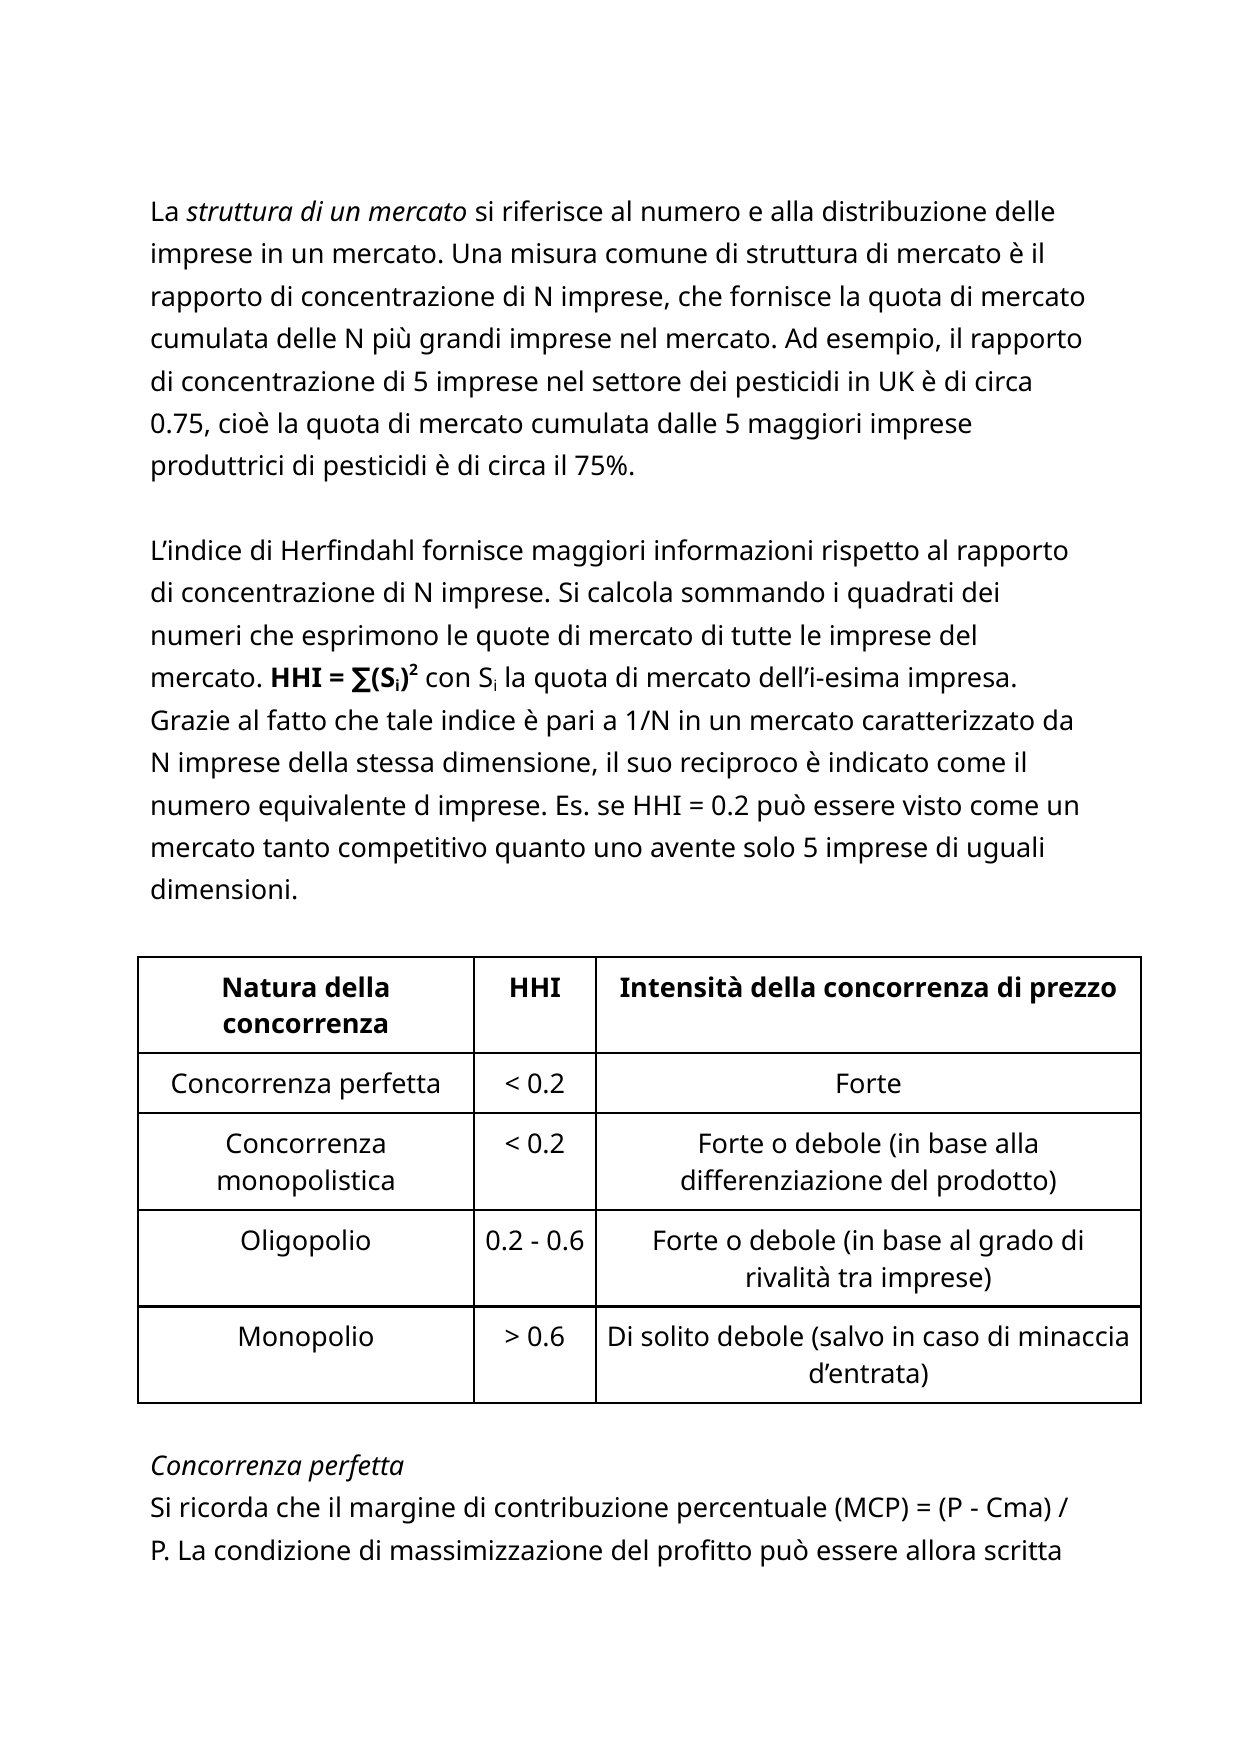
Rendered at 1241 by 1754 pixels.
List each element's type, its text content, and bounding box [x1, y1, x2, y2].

table_header Intensità della concorrenza di prezzo [597, 958, 1140, 1052]
text Concorrenza perfetta [150, 1446, 1090, 1483]
table_cell Forte o debole (in base al grado di rivalità tra imprese) [597, 1211, 1140, 1305]
table_cell 0.2 - 0.6 [475, 1211, 595, 1305]
table_cell Oligopolio [139, 1211, 473, 1305]
text Si ricorda che il margine di contribuzione percentuale (MCP) = (P - Cma) / P. La condizione di massimizzazione del profitto può essere allora scritta [150, 1489, 1090, 1568]
table_cell < 0.2 [475, 1054, 595, 1112]
table_cell Concorrenza perfetta [139, 1054, 473, 1112]
table_cell Di solito debole (salvo in caso di minaccia d’entrata) [597, 1308, 1140, 1402]
text La struttura di un mercato si riferisce al numero e alla distribuzione delle imprese in un mercato. Una misura comune di struttura di mercato è il rapporto di concentrazione di N imprese, che fornisce la quota di mercato cumulata delle N più grandi imprese nel mercato. Ad esempio, il rapporto di concentrazione di 5 imprese nel settore dei pesticidi in UK è di circa 0.75, cioè la quota di mercato cumulata dalle 5 maggiori imprese produttrici di pesticidi è di circa il 75%. [150, 192, 1090, 484]
table_cell Monopolio [139, 1308, 473, 1402]
table_cell Forte [597, 1054, 1140, 1112]
text L’indice di Herfindahl fornisce maggiori informazioni rispetto al rapporto di concentrazione di N imprese. Si calcola sommando i quadrati dei numeri che esprimono le quote di mercato di tutte le imprese del mercato. HHI = ∑(Si)2 con Si la quota di mercato dell’i-esima impresa. Grazie al fatto che tale indice è pari a 1/N in un mercato caratterizzato da N imprese della stessa dimensione, il suo reciproco è indicato come il numero equivalente d imprese. Es. se HHI = 0.2 può essere visto come un mercato tanto competitivo quanto uno avente solo 5 imprese di uguali dimensioni. [150, 532, 1090, 908]
table_cell Forte o debole (in base alla differenziazione del prodotto) [597, 1114, 1140, 1209]
table_cell < 0.2 [475, 1114, 595, 1209]
table_header HHI [475, 958, 595, 1052]
table_cell > 0.6 [475, 1308, 595, 1402]
table_header Natura della concorrenza [139, 958, 473, 1052]
table_cell Concorrenza monopolistica [139, 1114, 473, 1209]
